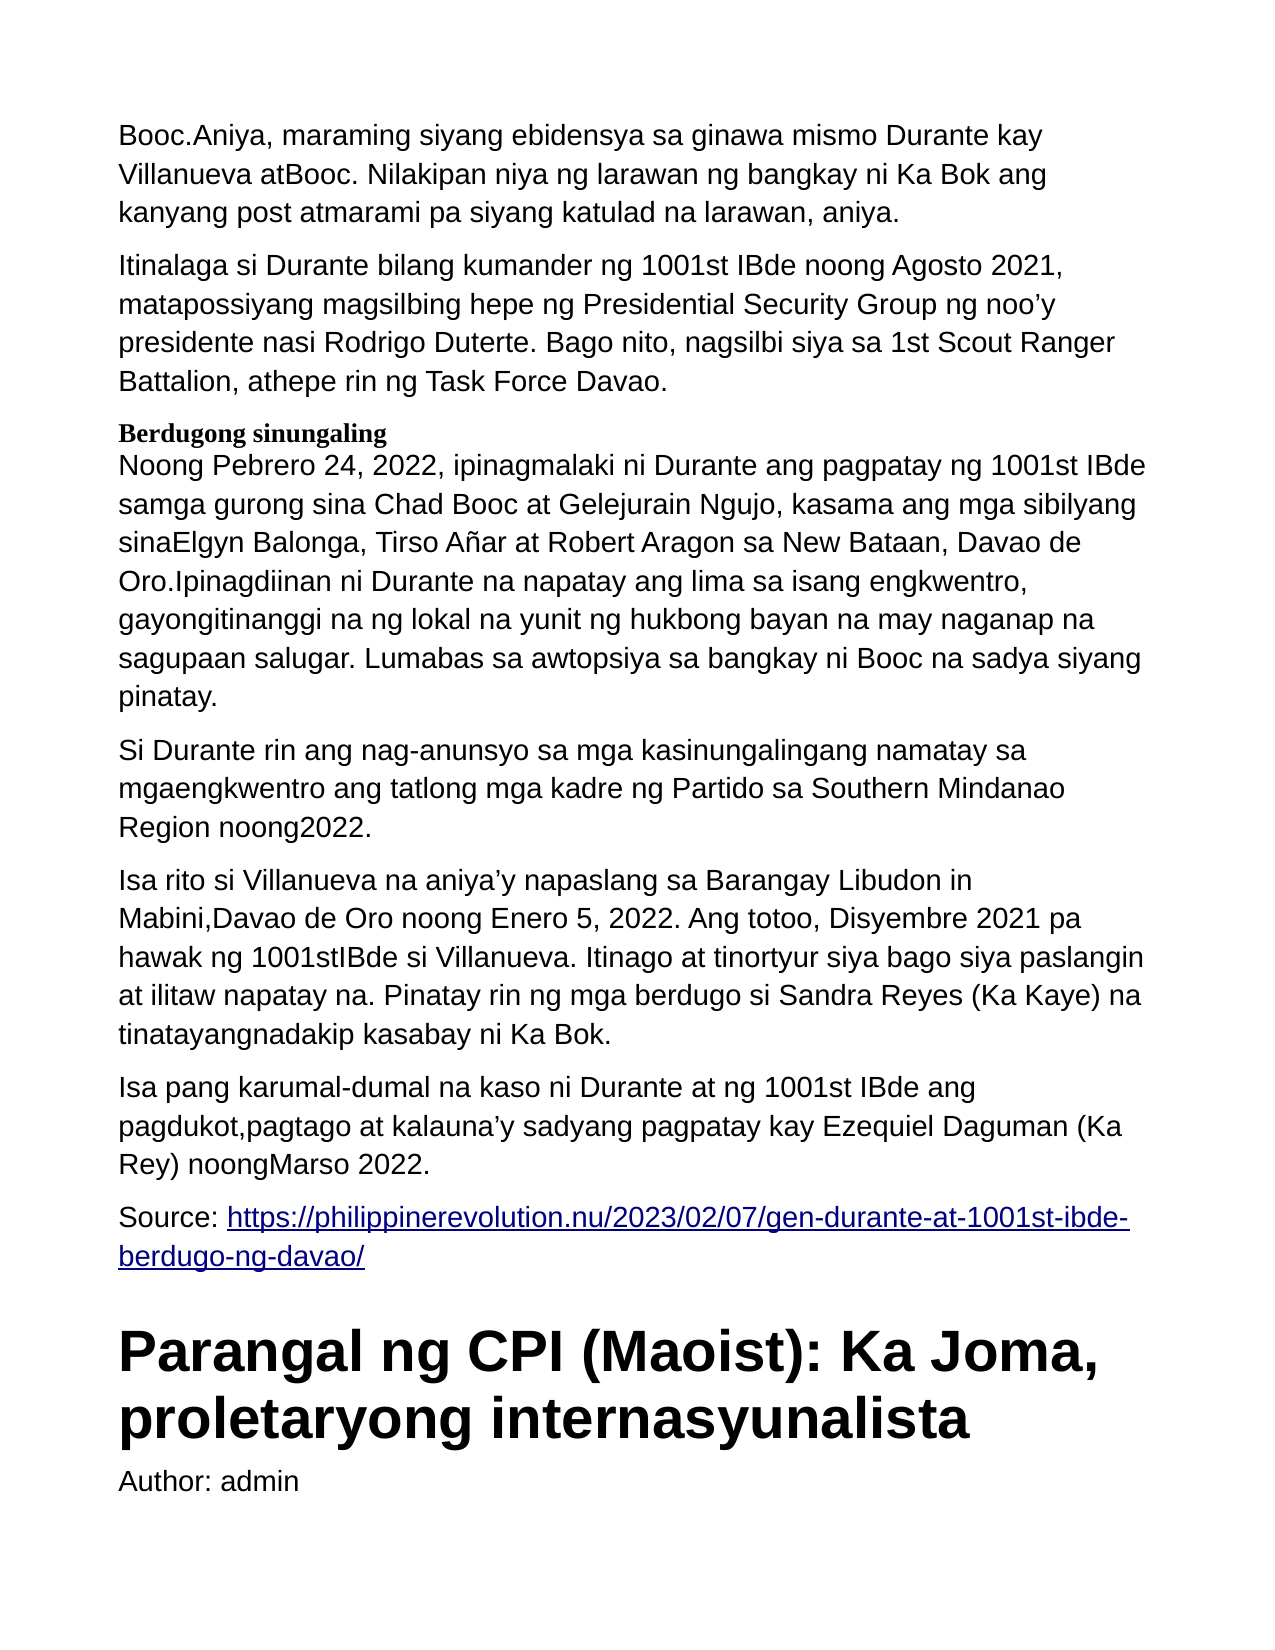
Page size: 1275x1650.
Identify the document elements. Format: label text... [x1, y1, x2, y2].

text Author: admin [118, 1464, 1157, 1497]
subtitle Berdugong sinungaling [118, 417, 1157, 448]
text Booc.Aniya, maraming siyang ebidensya sa ginawa mismo Durante kay Villanueva atBooc. Nilakipan niya ng larawan ng bangkay ni Ka Bok ang kanyang post atmarami pa siyang katulad na larawan, aniya. [118, 118, 1157, 229]
text Isa pang karumal-dumal na kaso ni Durante at ng 1001st IBde ang pagdukot,pagtago at kalauna’y sadyang pagpatay kay Ezequiel Daguman (Ka Rey) noongMarso 2022. [118, 1070, 1157, 1181]
text Source: https://philippinerevolution.nu/2023/02/07/gen-durante-at-1001st-ibde-berdugo-ng-davao/ [118, 1200, 1157, 1272]
subtitle Parangal ng CPI (Maoist): Ka Joma, proletaryong internasyunalista [118, 1317, 1157, 1451]
text Noong Pebrero 24, 2022, ipinagmalaki ni Durante ang pagpatay ng 1001st IBde samga gurong sina Chad Booc at Gelejurain Ngujo, kasama ang mga sibilyang sinaElgyn Balonga, Tirso Añar at Robert Aragon sa New Bataan, Davao de Oro.Ipinagdiinan ni Durante na napatay ang lima sa isang engkwentro, gayongitinanggi na ng lokal na yunit ng hukbong bayan na may naganap na sagupaan salugar. Lumabas sa awtopsiya sa bangkay ni Booc na sadya siyang pinatay. [118, 448, 1157, 713]
text Isa rito si Villanueva na aniya’y napaslang sa Barangay Libudon in Mabini,Davao de Oro noong Enero 5, 2022. Ang totoo, Disyembre 2021 pa hawak ng 1001stIBde si Villanueva. Itinago at tinortyur siya bago siya paslangin at ilitaw napatay na. Pinatay rin ng mga berdugo si Sandra Reyes (Ka Kaye) na tinatayangnadakip kasabay ni Ka Bok. [118, 863, 1157, 1051]
text Itinalaga si Durante bilang kumander ng 1001st IBde noong Agosto 2021, matapossiyang magsilbing hepe ng Presidential Security Group ng noo’y presidente nasi Rodrigo Duterte. Bago nito, nagsilbi siya sa 1st Scout Ranger Battalion, athepe rin ng Task Force Davao. [118, 248, 1157, 397]
text Si Durante rin ang nag-anunsyo sa mga kasinungalingang namatay sa mgaengkwentro ang tatlong mga kadre ng Partido sa Southern Mindanao Region noong2022. [118, 733, 1157, 843]
